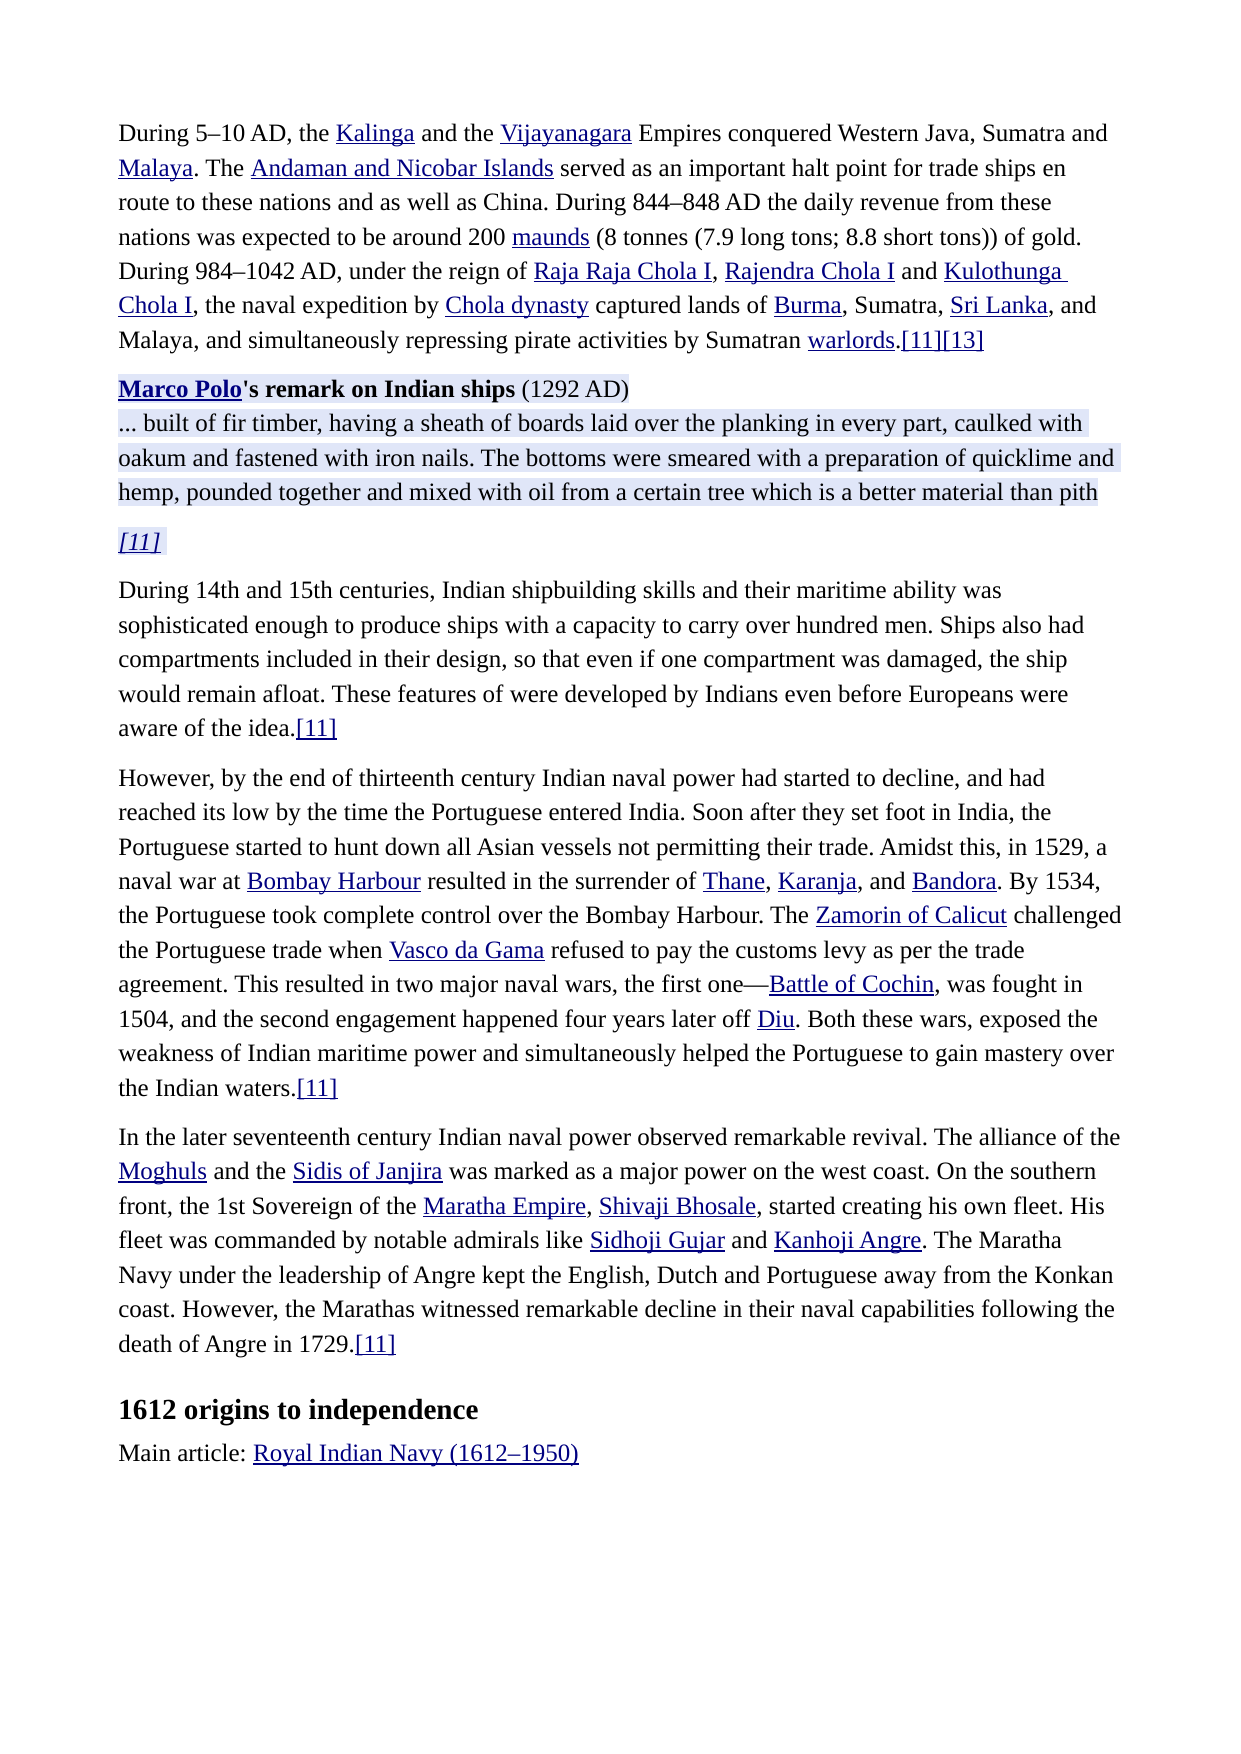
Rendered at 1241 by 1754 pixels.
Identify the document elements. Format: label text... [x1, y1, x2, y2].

text During 5–10 AD, the Kalinga and the Vijayanagara Empires conquered Western Java, Sumatra and Malaya. The Andaman and Nicobar Islands served as an important halt point for trade ships en route to these nations and as well as China. During 844–848 AD the daily revenue from these nations was expected to be around 200 maunds (8 tonnes (7.9 long tons; 8.8 short tons)) of gold. During 984–1042 AD, under the reign of Raja Raja Chola I, Rajendra Chola I and Kulothunga Chola I, the naval expedition by Chola dynasty captured lands of Burma, Sumatra, Sri Lanka, and Malaya, and simultaneously repressing pirate activities by Sumatran warlords.[11][13] [118, 118, 1122, 354]
text In the later seventeenth century Indian naval power observed remarkable revival. The alliance of the Moghuls and the Sidis of Janjira was marked as a major power on the west coast. On the southern front, the 1st Sovereign of the Maratha Empire, Shivaji Bhosale, started creating his own fleet. His fleet was commanded by notable admirals like Sidhoji Gujar and Kanhoji Angre. The Maratha Navy under the leadership of Angre kept the English, Dutch and Portuguese away from the Konkan coast. However, the Marathas witnessed remarkable decline in their naval capabilities following the death of Angre in 1729.[11] [118, 1122, 1122, 1358]
text Main article: Royal Indian Navy (1612–1950) [118, 1438, 1122, 1467]
subtitle 1612 origins to independence [118, 1392, 1122, 1426]
text Marco Polo's remark on Indian ships (1292 AD) [118, 374, 1122, 403]
text However, by the end of thirteenth century Indian naval power had started to decline, and had reached its low by the time the Portuguese entered India. Soon after they set foot in India, the Portuguese started to hunt down all Asian vessels not permitting their trade. Amidst this, in 1529, a naval war at Bombay Harbour resulted in the surrender of Thane, Karanja, and Bandora. By 1534, the Portuguese took complete control over the Bombay Harbour. The Zamorin of Calicut challenged the Portuguese trade when Vasco da Gama refused to pay the customs levy as per the trade agreement. This resulted in two major naval wars, the first one—Battle of Cochin, was fought in 1504, and the second engagement happened four years later off Diu. Both these wars, exposed the weakness of Indian maritime power and simultaneously helped the Portuguese to gain mastery over the Indian waters.[11] [118, 763, 1122, 1102]
text [11] [118, 527, 1122, 555]
text ... built of fir timber, having a sheath of boards laid over the planking in every part, caulked with oakum and fastened with iron nails. The bottoms were smeared with a preparation of quicklime and hemp, pounded together and mixed with oil from a certain tree which is a better material than pith [118, 408, 1122, 506]
text During 14th and 15th centuries, Indian shipbuilding skills and their maritime ability was sophisticated enough to produce ships with a capacity to carry over hundred men. Ships also had compartments included in their design, so that even if one compartment was damaged, the ship would remain afloat. These features of were developed by Indians even before Europeans were aware of the idea.[11] [118, 576, 1122, 742]
